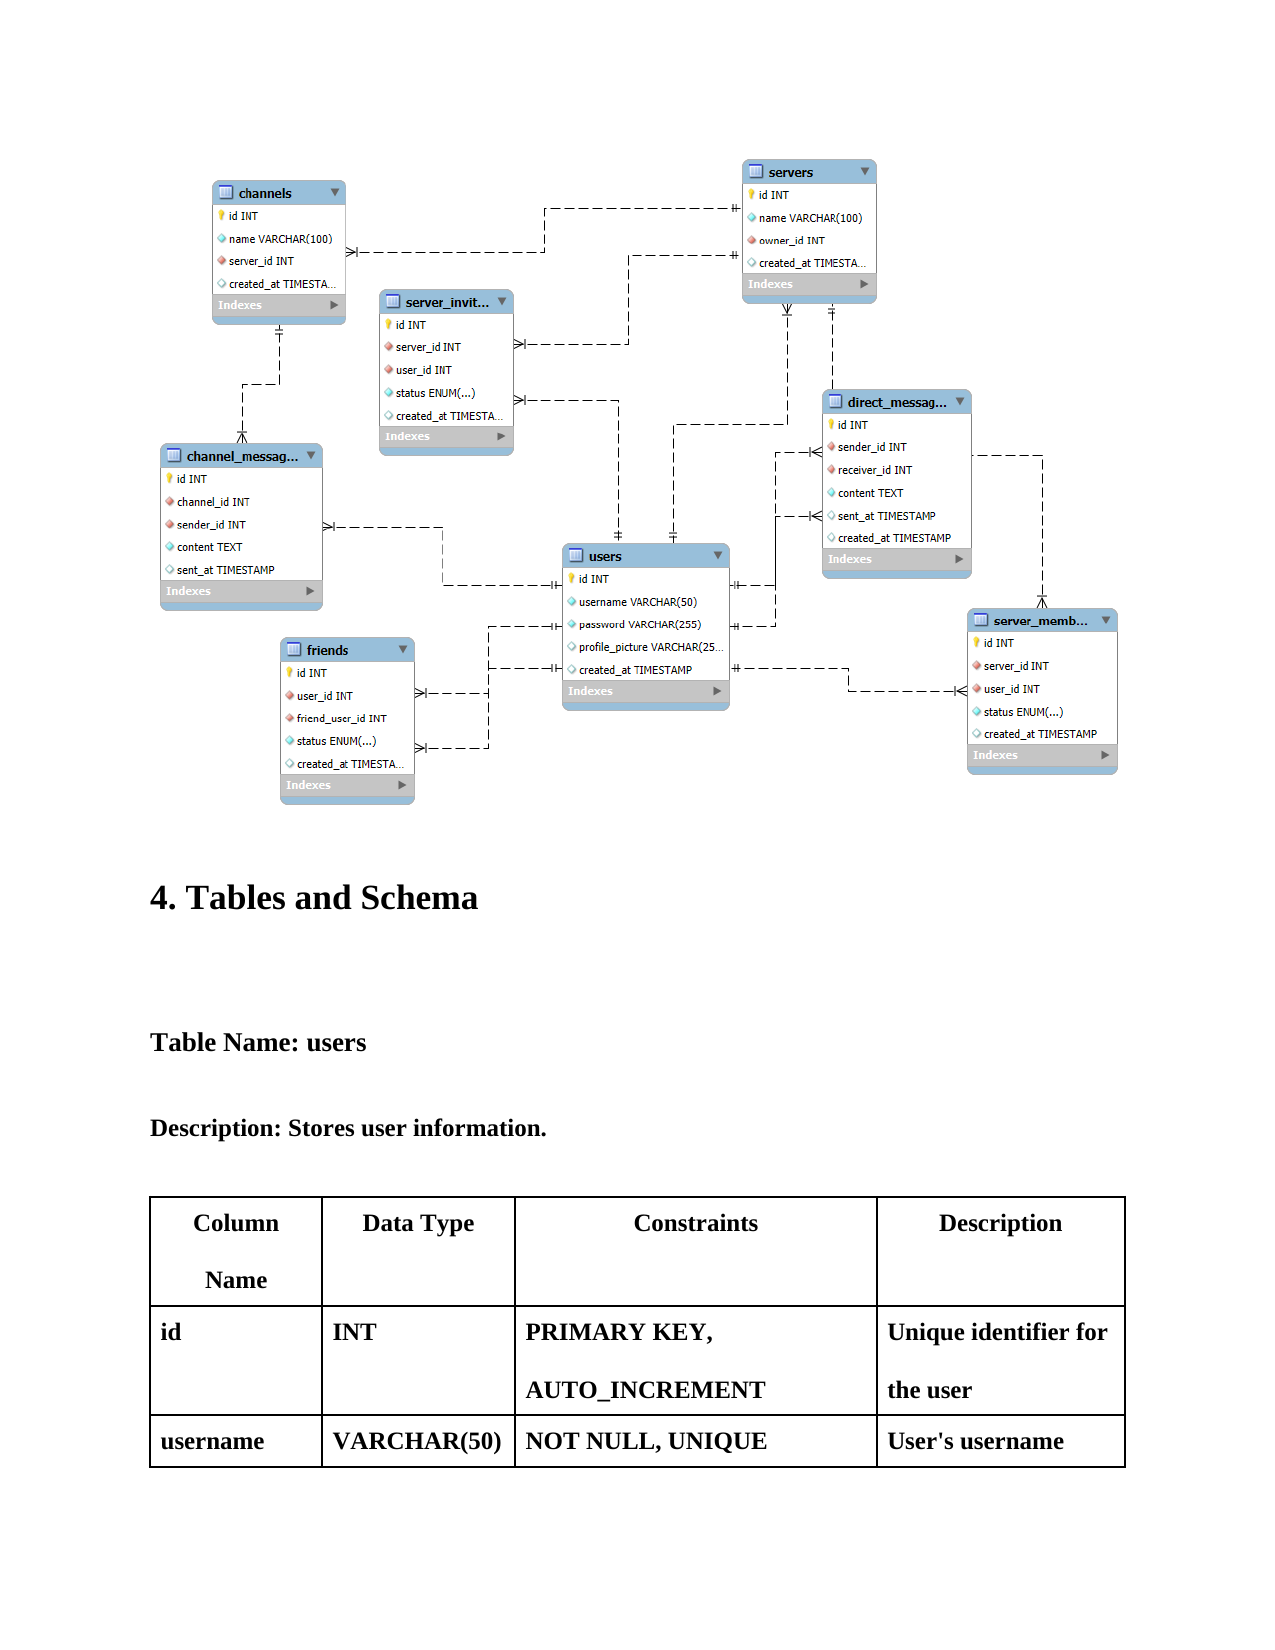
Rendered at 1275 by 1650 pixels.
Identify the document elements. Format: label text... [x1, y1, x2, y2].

table_header Description [878, 1198, 1124, 1305]
table_header Constraints [516, 1198, 876, 1305]
table_header Column Name [151, 1198, 321, 1305]
table_cell INT [323, 1307, 514, 1414]
subtitle Table Name: users [150, 1026, 1125, 1057]
table_cell Unique identifier for the user [878, 1307, 1124, 1414]
table_cell PRIMARY KEY, AUTO_INCREMENT [516, 1307, 876, 1414]
table_cell NOT NULL, UNIQUE [516, 1416, 876, 1466]
picture [150, 150, 1125, 813]
table_cell VARCHAR(50) [323, 1416, 514, 1466]
subtitle 4. Tables and Schema [150, 876, 1125, 917]
table_cell User's username [878, 1416, 1124, 1466]
text Description: Stores user information. [150, 1113, 1125, 1142]
table_cell username [151, 1416, 321, 1466]
table_header Data Type [323, 1198, 514, 1305]
table_cell id [151, 1307, 321, 1414]
